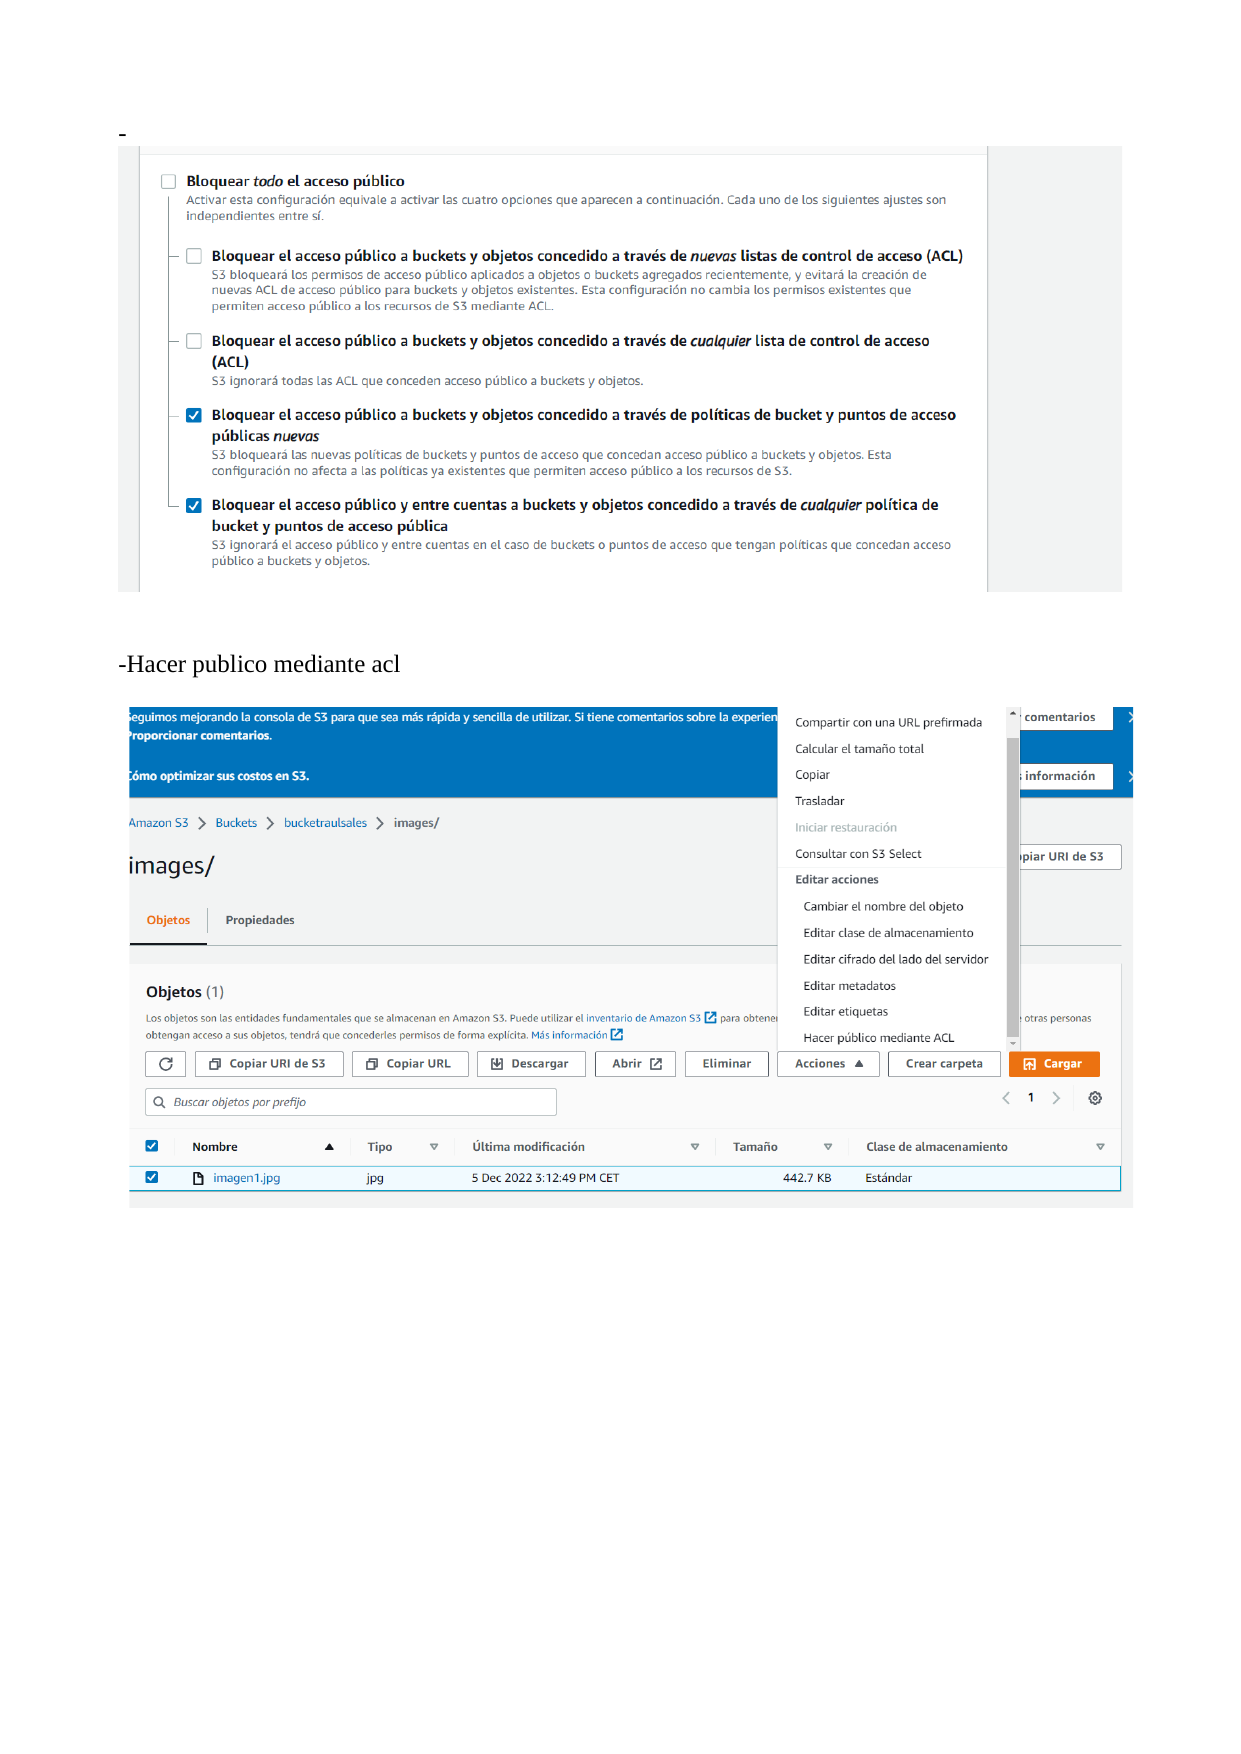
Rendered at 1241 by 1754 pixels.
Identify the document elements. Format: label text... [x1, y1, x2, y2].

picture [129, 707, 1134, 1208]
text - [118, 118, 1122, 146]
picture [118, 146, 1123, 592]
text -Hacer publico mediante acl [118, 649, 1122, 677]
